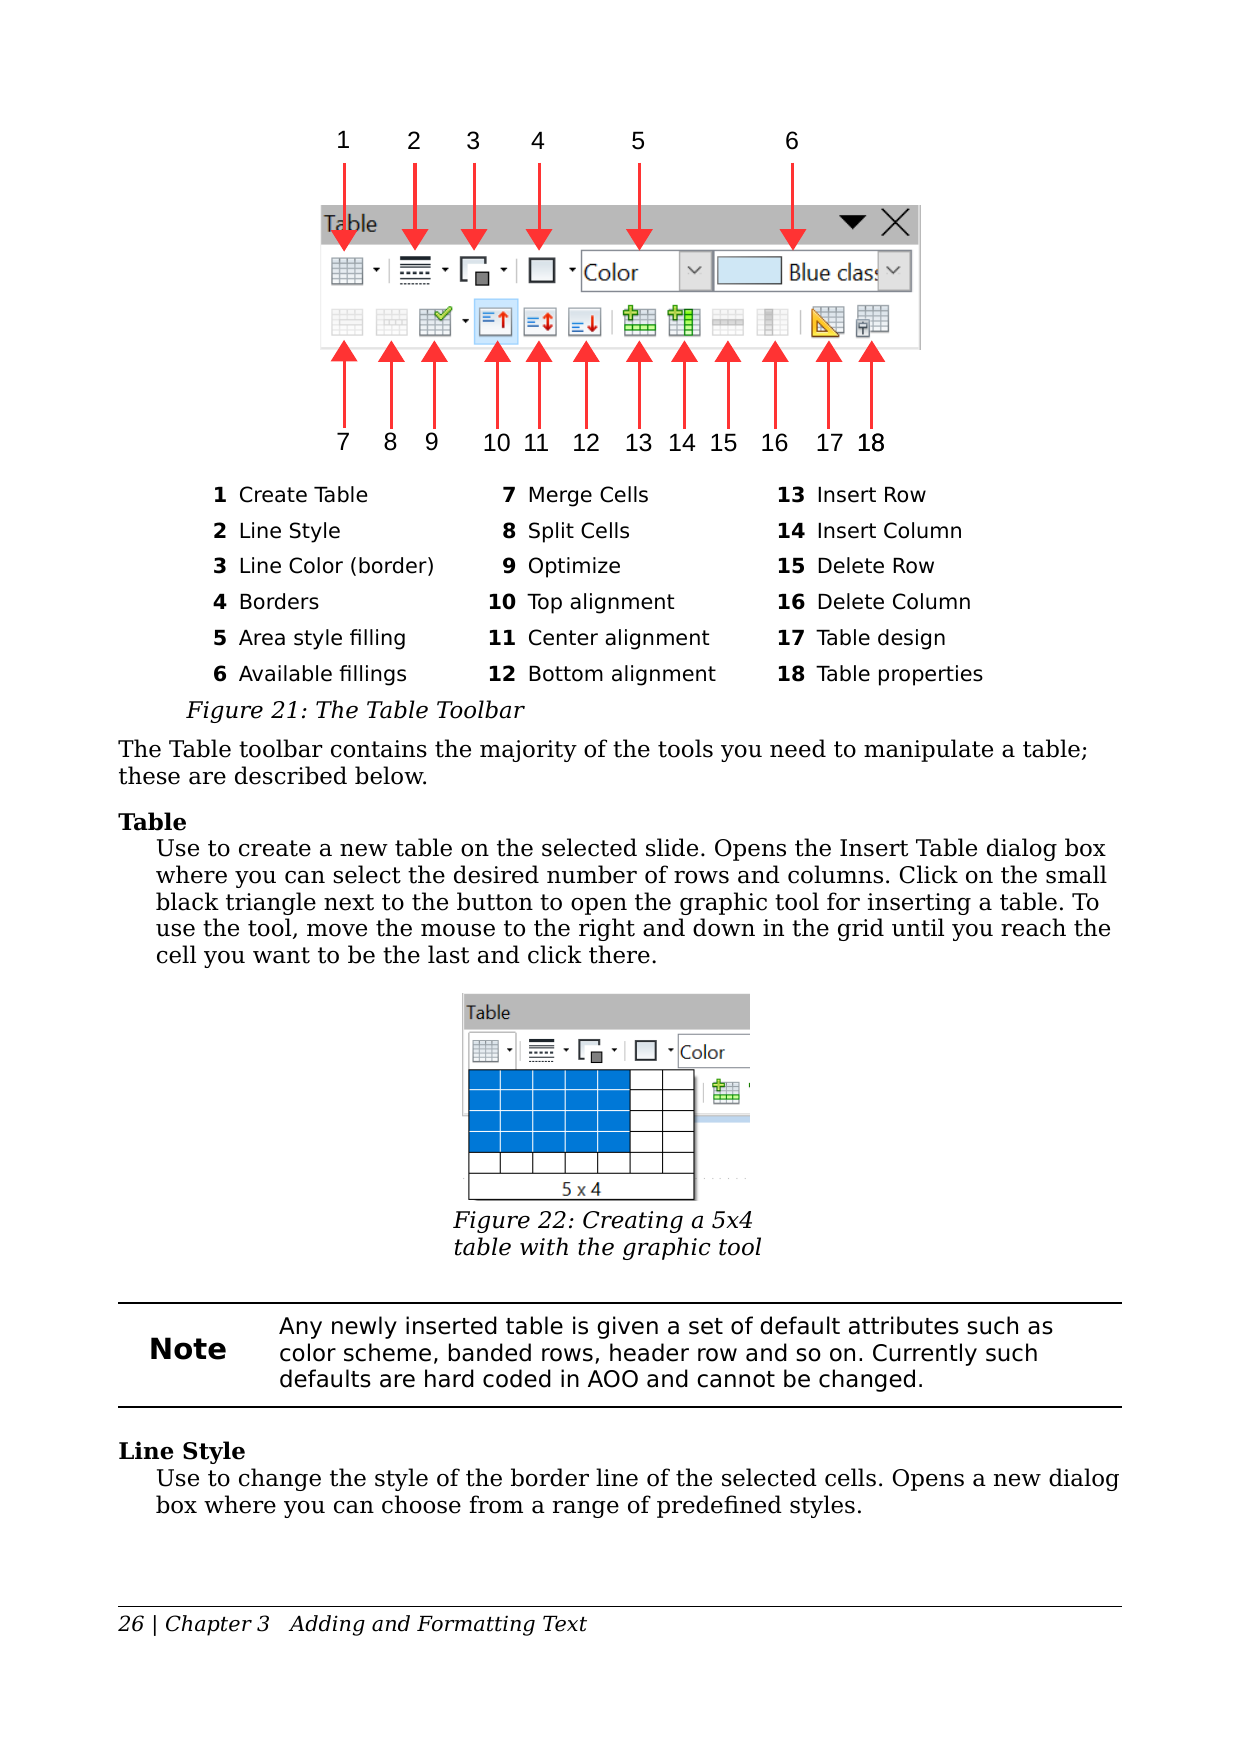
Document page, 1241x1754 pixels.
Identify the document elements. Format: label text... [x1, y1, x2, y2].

table_cell Table design [811, 620, 1054, 656]
table_cell 6 [186, 656, 233, 692]
table_cell 16 [765, 584, 811, 620]
table_header 13 [765, 477, 811, 513]
text Table [118, 808, 1122, 835]
table_cell Delete Column [811, 584, 1054, 620]
table_header 7 [475, 477, 522, 513]
table_cell Available fillings [233, 656, 475, 692]
table_cell Borders [233, 584, 475, 620]
table_cell 11 [475, 620, 522, 656]
table_cell Table properties [811, 656, 1054, 692]
picture [320, 205, 921, 350]
table_cell 3 [186, 549, 233, 584]
picture [460, 993, 750, 1201]
text Use to create a new table on the selected slide. Opens the Insert Table dialog box where you can select the desired number of rows and columns. Click on the small black triangle next to the button to open the graphic tool for inserting a table. To use the tool, move the mouse to the right and down in the grid until you reach the cell you want to be the last and click there. [156, 835, 1122, 969]
table_cell Center alignment [522, 620, 764, 656]
table_cell Insert Column [811, 513, 1054, 549]
table_cell Area style filling [233, 620, 475, 656]
table_cell 2 [186, 513, 233, 549]
table_cell 5 [186, 620, 233, 656]
table_cell 12 [475, 656, 522, 692]
table_cell Top alignment [522, 584, 764, 620]
table_cell Line Color (border) [233, 549, 475, 584]
table_header Note [118, 1304, 257, 1406]
table_cell 9 [475, 549, 522, 584]
table_header 1 [186, 477, 233, 513]
table_cell 4 [186, 584, 233, 620]
table_cell 15 [765, 549, 811, 584]
table_cell Split Cells [522, 513, 764, 549]
table_cell Bottom alignment [522, 656, 764, 692]
table_cell Line Style [233, 513, 475, 549]
table_cell Optimize [522, 549, 764, 584]
table_header Merge Cells [522, 477, 764, 513]
table_cell 8 [475, 513, 522, 549]
table_header Insert Row [811, 477, 1054, 513]
text Line Style [118, 1438, 1122, 1465]
table_cell Delete Row [811, 549, 1054, 584]
table_cell 14 [765, 513, 811, 549]
table_cell 17 [765, 620, 811, 656]
text Figure 22: Creating a 5x4 table with the graphic tool [453, 1207, 787, 1261]
table_cell 10 [475, 584, 522, 620]
table_cell 18 [765, 656, 811, 692]
text Figure 21: The Table Toolbar [186, 697, 1054, 724]
table_header Create Table [233, 477, 475, 513]
text The Table toolbar contains the majority of the tools you need to manipulate a table; these are described below. [118, 737, 1122, 790]
text Use to change the style of the border line of the selected cells. Opens a new dialog box where you can choose from a range of predefined styles. [156, 1465, 1122, 1518]
table_header Any newly inserted table is given a set of default attributes such as color scheme, banded rows, header row and so on. Currently such defaults are hard coded in AOO and cannot be changed. [258, 1304, 1122, 1406]
